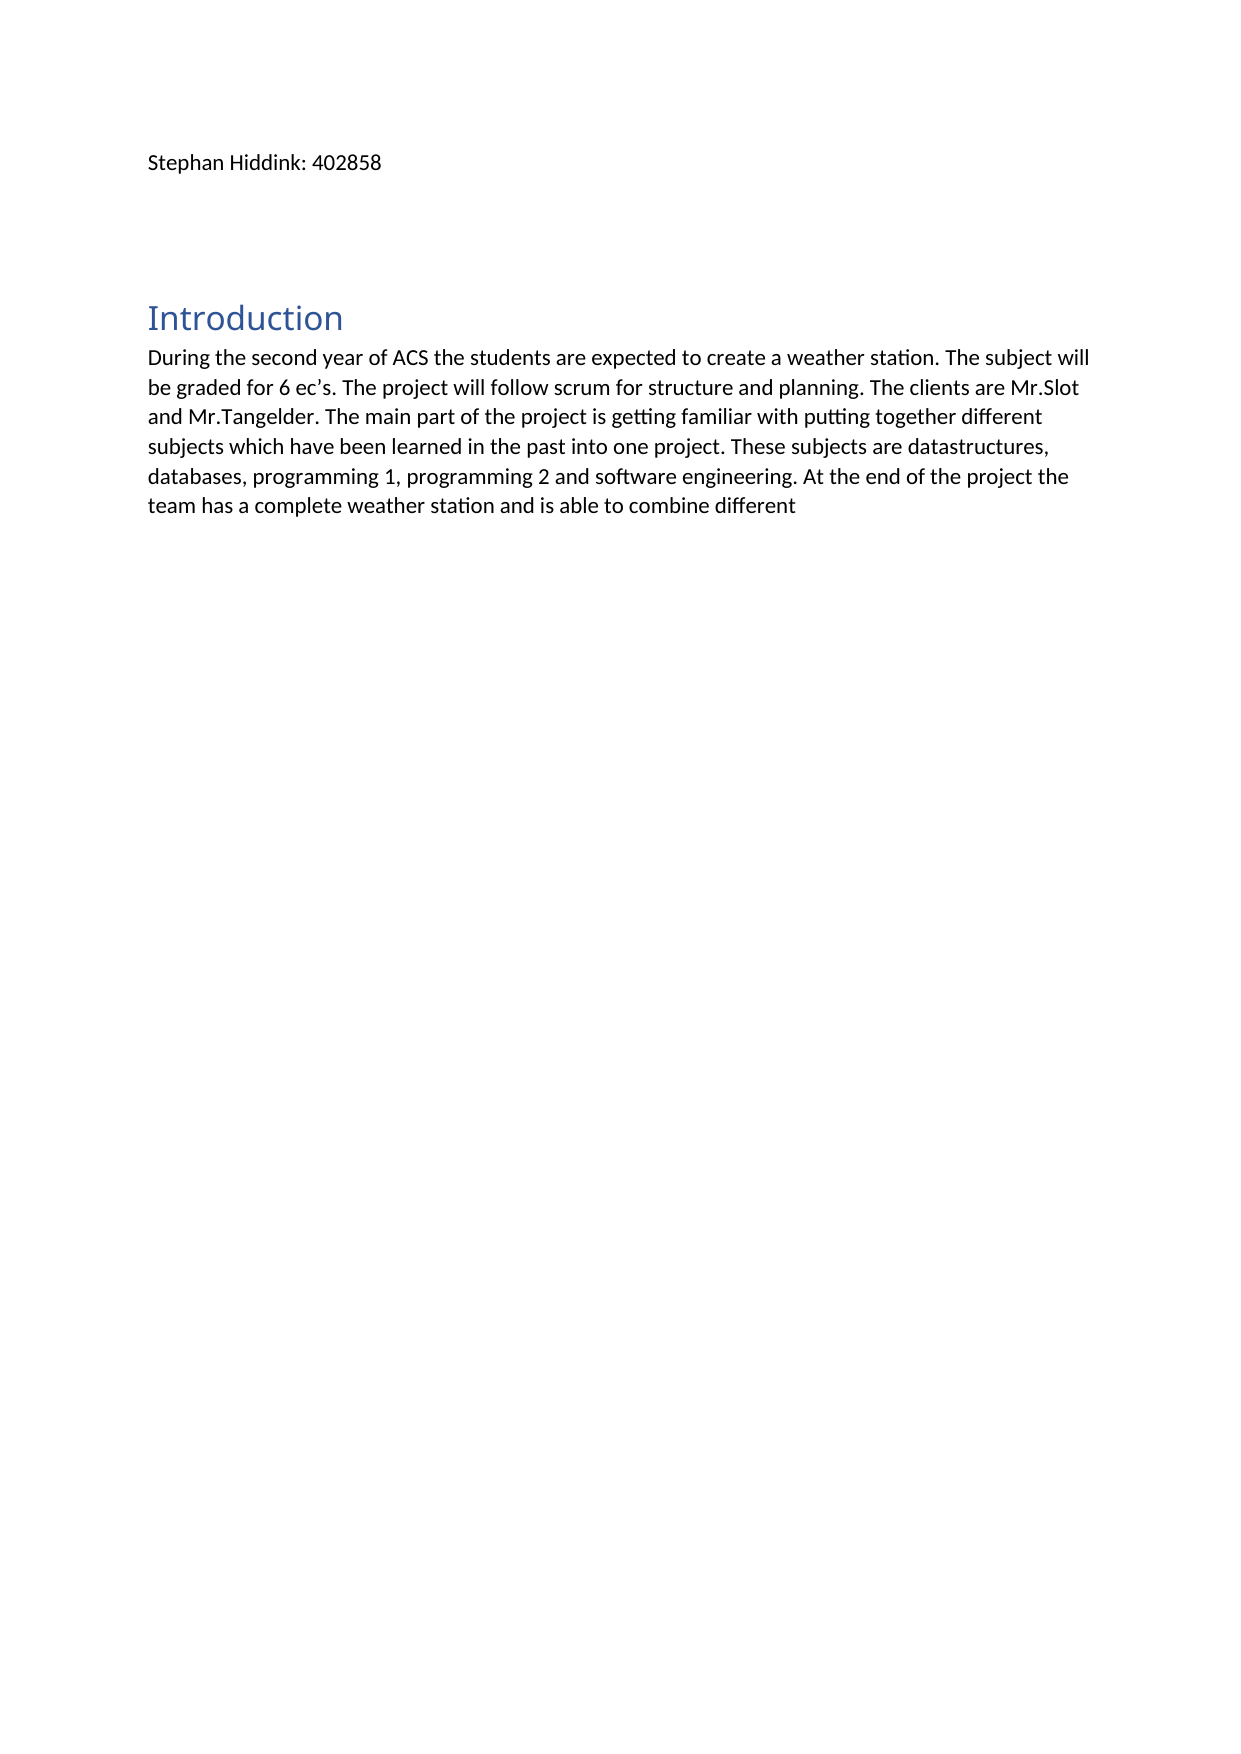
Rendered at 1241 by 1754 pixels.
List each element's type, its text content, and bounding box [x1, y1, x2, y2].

text During the second year of ACS the students are expected to create a weather station. The subject will be graded for 6 ec’s. The project will follow scrum for structure and planning. The clients are Mr.Slot and Mr.Tangelder. The main part of the project is getting familiar with putting together different subjects which have been learned in the past into one project. These subjects are datastructures, databases, programming 1, programming 2 and software engineering. At the end of the project the team has a complete weather station and is able to combine different [148, 343, 1093, 519]
subtitle Introduction [148, 295, 1093, 340]
text Stephan Hiddink: 402858 [148, 148, 1093, 205]
